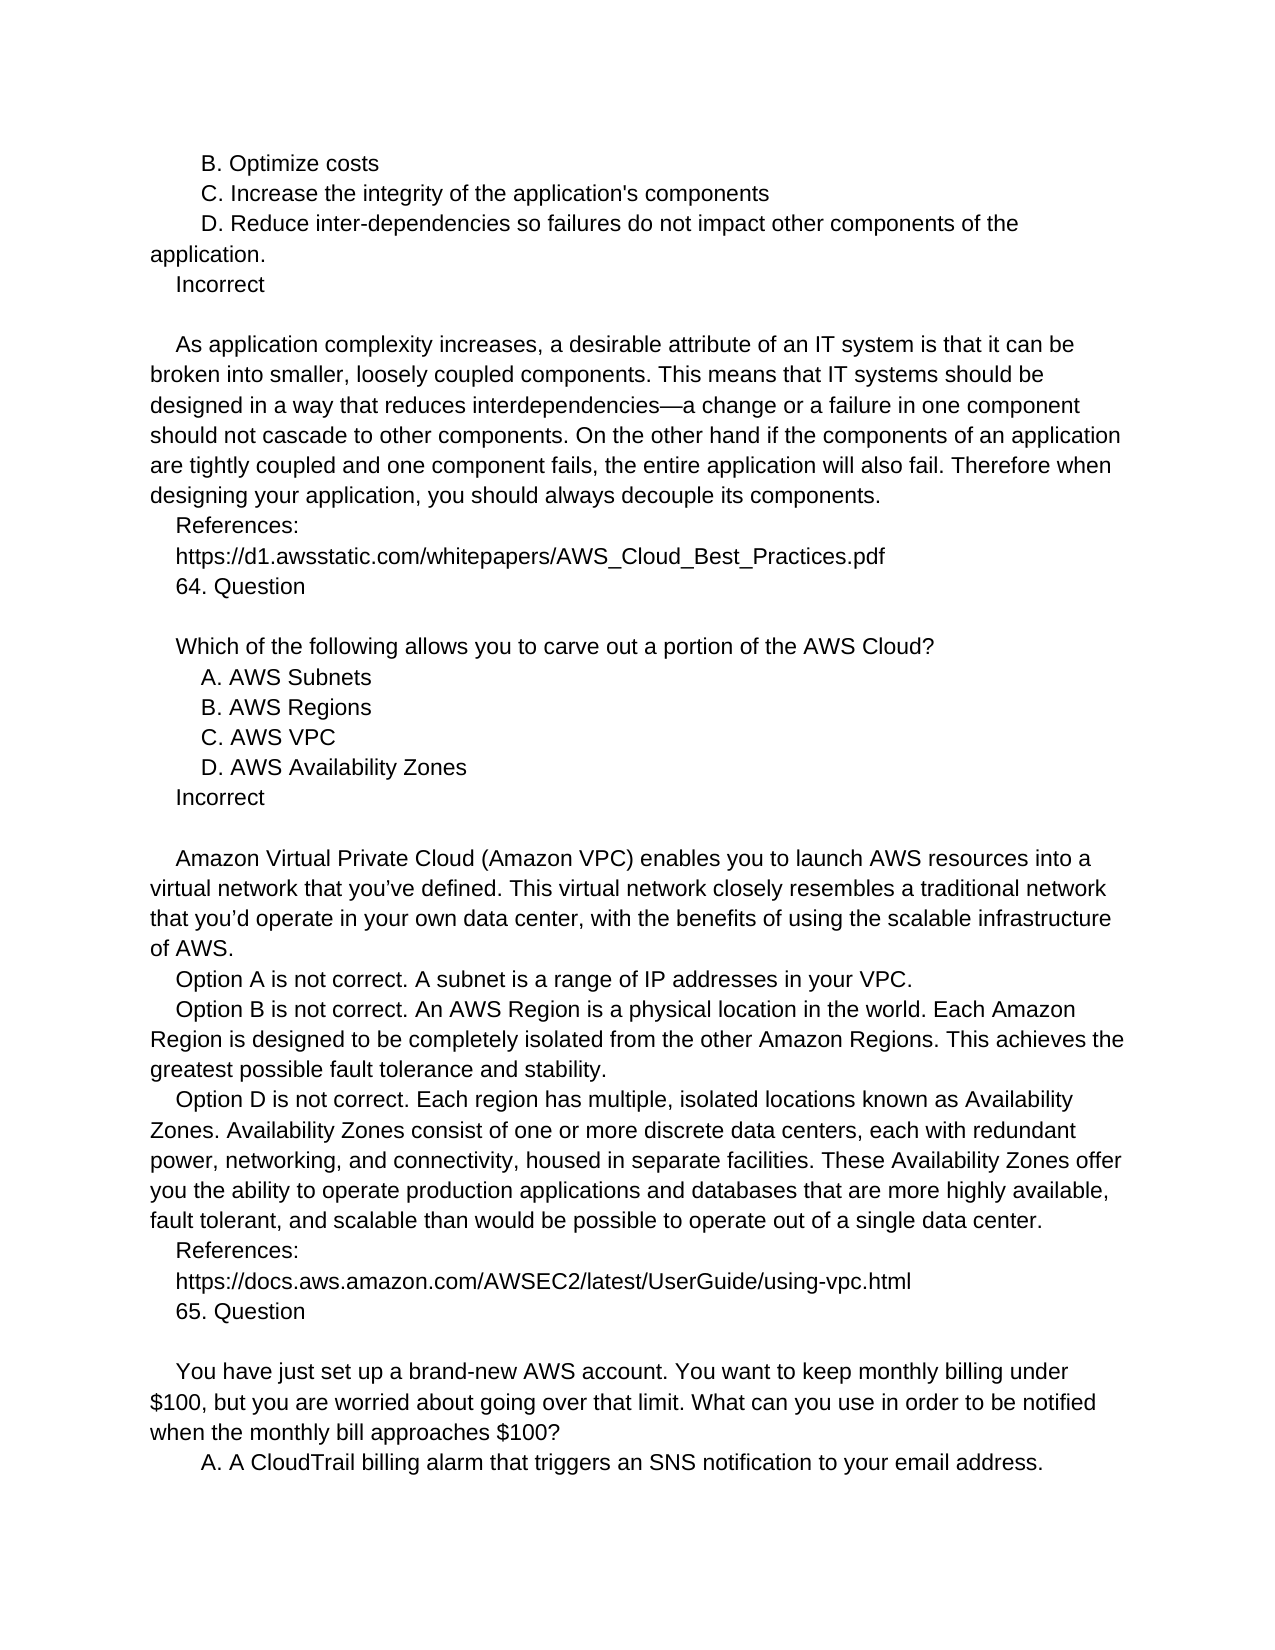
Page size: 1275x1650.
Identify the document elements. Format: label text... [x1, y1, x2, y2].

text Amazon Virtual Private Cloud (Amazon VPC) enables you to launch AWS resources into a virtual network that you’ve defined. This virtual network closely resembles a traditional network that you’d operate in your own data center, with the benefits of using the scalable infrastructure of AWS. [150, 845, 1125, 962]
text 65. Question [150, 1298, 1125, 1324]
text B. Optimize costs [150, 150, 1125, 176]
text C. Increase the integrity of the application's components [150, 180, 1125, 207]
text Incorrect [150, 271, 1125, 297]
text 64. Question [150, 573, 1125, 599]
text A. A CloudTrail billing alarm that triggers an SNS notification to your email address. [150, 1449, 1125, 1475]
text C. AWS VPC [150, 724, 1125, 750]
text Which of the following allows you to carve out a portion of the AWS Cloud? [150, 633, 1125, 660]
text D. AWS Availability Zones [150, 754, 1125, 781]
text You have just set up a brand-new AWS account. You want to keep monthly billing under $100, but you are worried about going over that limit. What can you use in order to be notified when the monthly bill approaches $100? [150, 1358, 1125, 1445]
text https://d1.awsstatic.com/whitepapers/AWS_Cloud_Best_Practices.pdf [150, 543, 1125, 569]
text References: [150, 1237, 1125, 1264]
text Option A is not correct. A subnet is a range of IP addresses in your VPC. [150, 966, 1125, 992]
text A. AWS Subnets [150, 663, 1125, 690]
text Option D is not correct. Each region has multiple, isolated locations known as Availability Zones. Availability Zones consist of one or more discrete data centers, each with redundant power, networking, and connectivity, housed in separate facilities. These Availability Zones offer you the ability to operate production applications and databases that are more highly available, fault tolerant, and scalable than would be possible to operate out of a single data center. [150, 1086, 1125, 1234]
text References: [150, 512, 1125, 539]
text D. Reduce inter-dependencies so failures do not impact other components of the application. [150, 210, 1125, 267]
text Incorrect [150, 784, 1125, 811]
text https://docs.aws.amazon.com/AWSEC2/latest/UserGuide/using-vpc.html [150, 1268, 1125, 1294]
text As application complexity increases, a desirable attribute of an IT system is that it can be broken into smaller, loosely coupled components. This means that IT systems should be designed in a way that reduces interdependencies—a change or a failure in one component should not cascade to other components. On the other hand if the components of an application are tightly coupled and one component fails, the entire application will also fail. Therefore when designing your application, you should always decouple its components. [150, 331, 1125, 509]
text B. AWS Regions [150, 694, 1125, 720]
text Option B is not correct. An AWS Region is a physical location in the world. Each Amazon Region is designed to be completely isolated from the other Amazon Regions. This achieves the greatest possible fault tolerance and stability. [150, 996, 1125, 1083]
